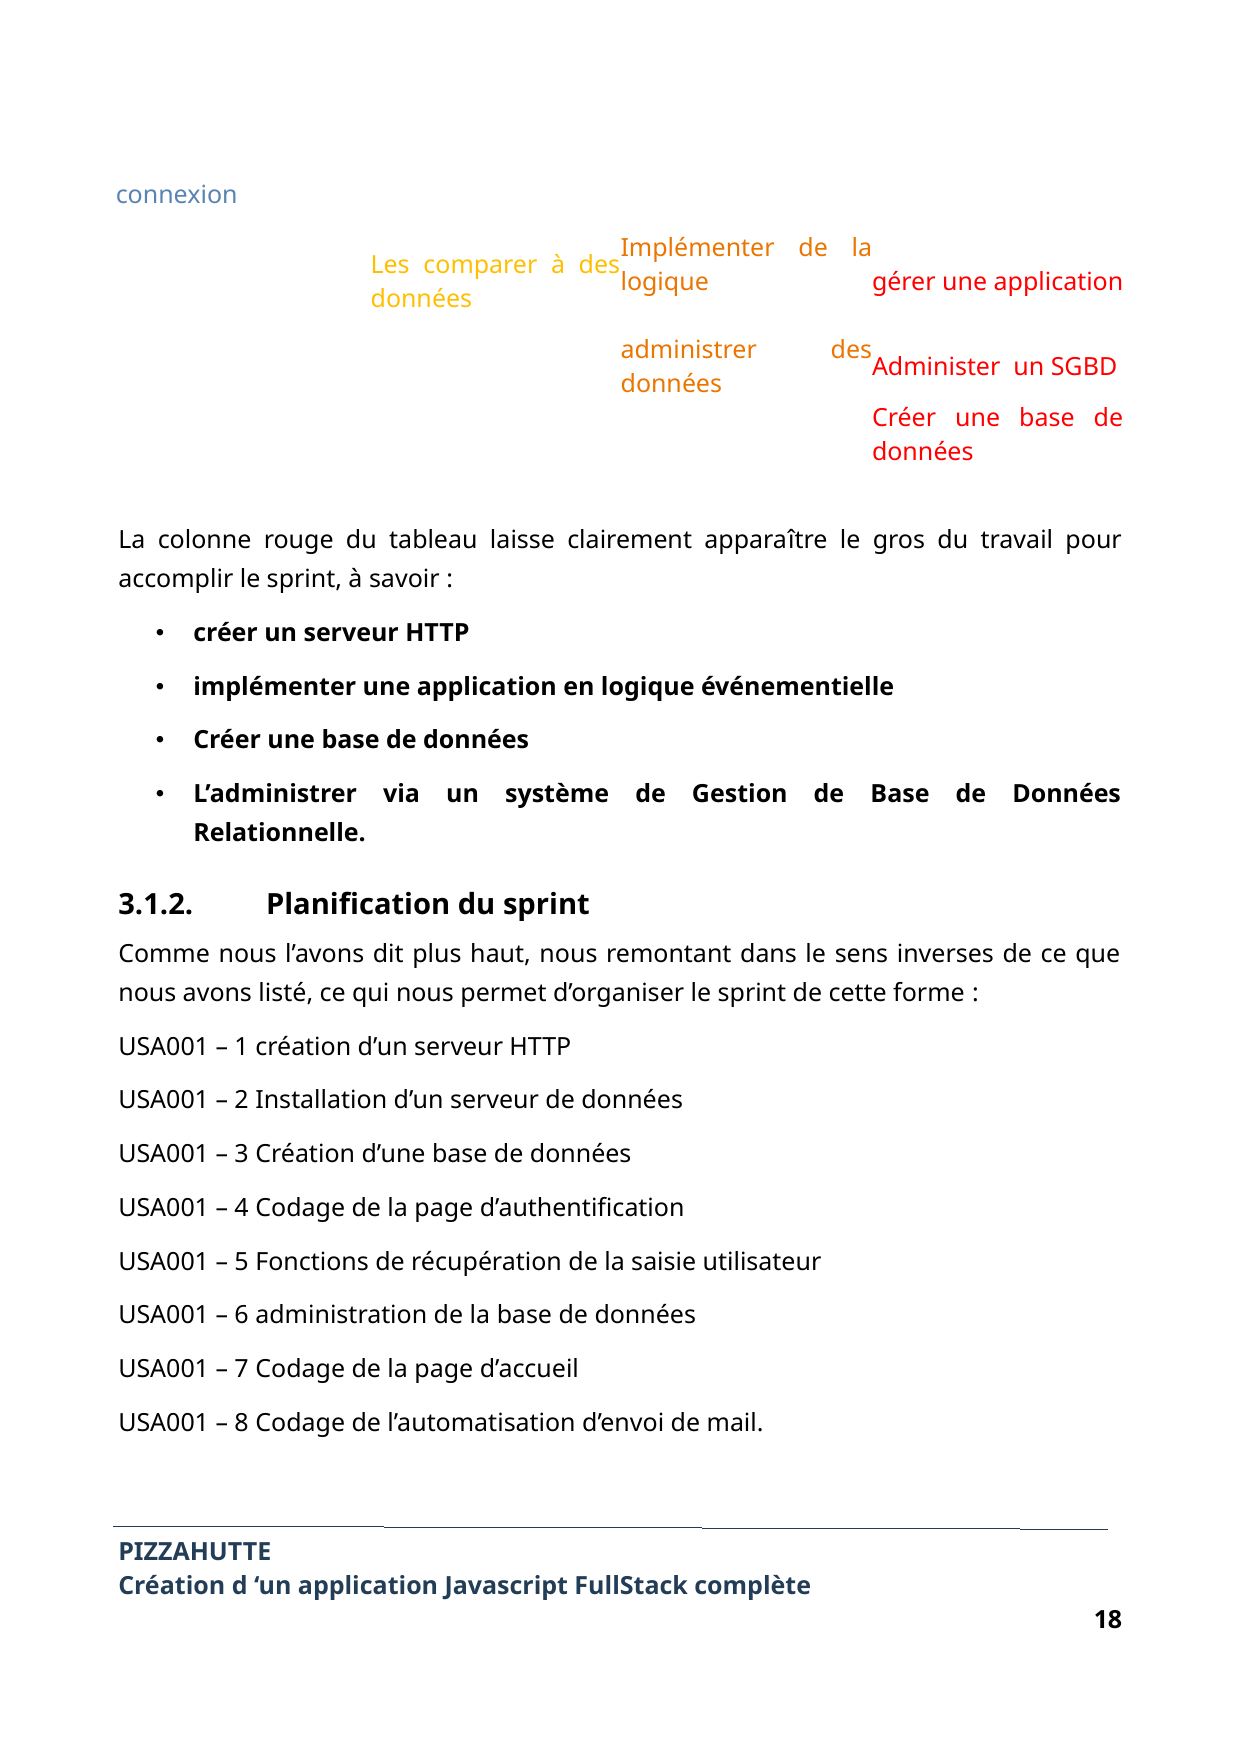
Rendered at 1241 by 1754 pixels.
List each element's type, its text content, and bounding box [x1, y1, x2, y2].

table_cell Administer un SGBD [872, 331, 1123, 399]
text USA001 – 6 administration de la base de données [118, 1297, 1122, 1331]
table_cell administrer des données [620, 331, 872, 399]
table_cell connexion [116, 176, 370, 229]
table_cell [116, 331, 370, 399]
list L’administrer via un système de Gestion de Base de Données Relationnelle. [156, 776, 1122, 849]
table_cell [620, 400, 872, 468]
table_cell gérer une application [872, 229, 1123, 331]
text USA001 – 8 Codage de l’automatisation d’envoi de mail. [118, 1404, 1122, 1438]
table_cell [370, 331, 620, 399]
table_cell Implémenter de la logique [620, 229, 872, 331]
table_cell [116, 229, 370, 331]
text USA001 – 3 Création d’une base de données [118, 1136, 1122, 1170]
text USA001 – 4 Codage de la page d’authentification [118, 1189, 1122, 1223]
text USA001 – 1 création d’un serveur HTTP [118, 1028, 1122, 1062]
text USA001 – 7 Codage de la page d’accueil [118, 1351, 1122, 1385]
list créer un serveur HTTP [156, 614, 1122, 648]
list Créer une base de données [156, 722, 1122, 756]
table_cell [116, 400, 370, 468]
text Comme nous l’avons dit plus haut, nous remontant dans le sens inverses de ce que nous avons listé, ce qui nous permet d’organiser le sprint de cette forme : [118, 935, 1122, 1008]
table_cell [370, 176, 620, 229]
table_cell [370, 400, 620, 468]
list implémenter une application en logique événementielle [156, 668, 1122, 702]
text USA001 – 2 Installation d’un serveur de données [118, 1082, 1122, 1116]
table_cell [620, 176, 872, 229]
text La colonne rouge du tableau laisse clairement apparaître le gros du travail pour accomplir le sprint, à savoir : [118, 521, 1122, 595]
table_cell Les comparer à des données [370, 229, 620, 331]
text USA001 – 5 Fonctions de récupération de la saisie utilisateur [118, 1243, 1122, 1277]
table_cell [872, 176, 1123, 229]
subtitle Planification du sprint [118, 883, 1122, 923]
table_cell Créer une base de données [872, 400, 1123, 468]
